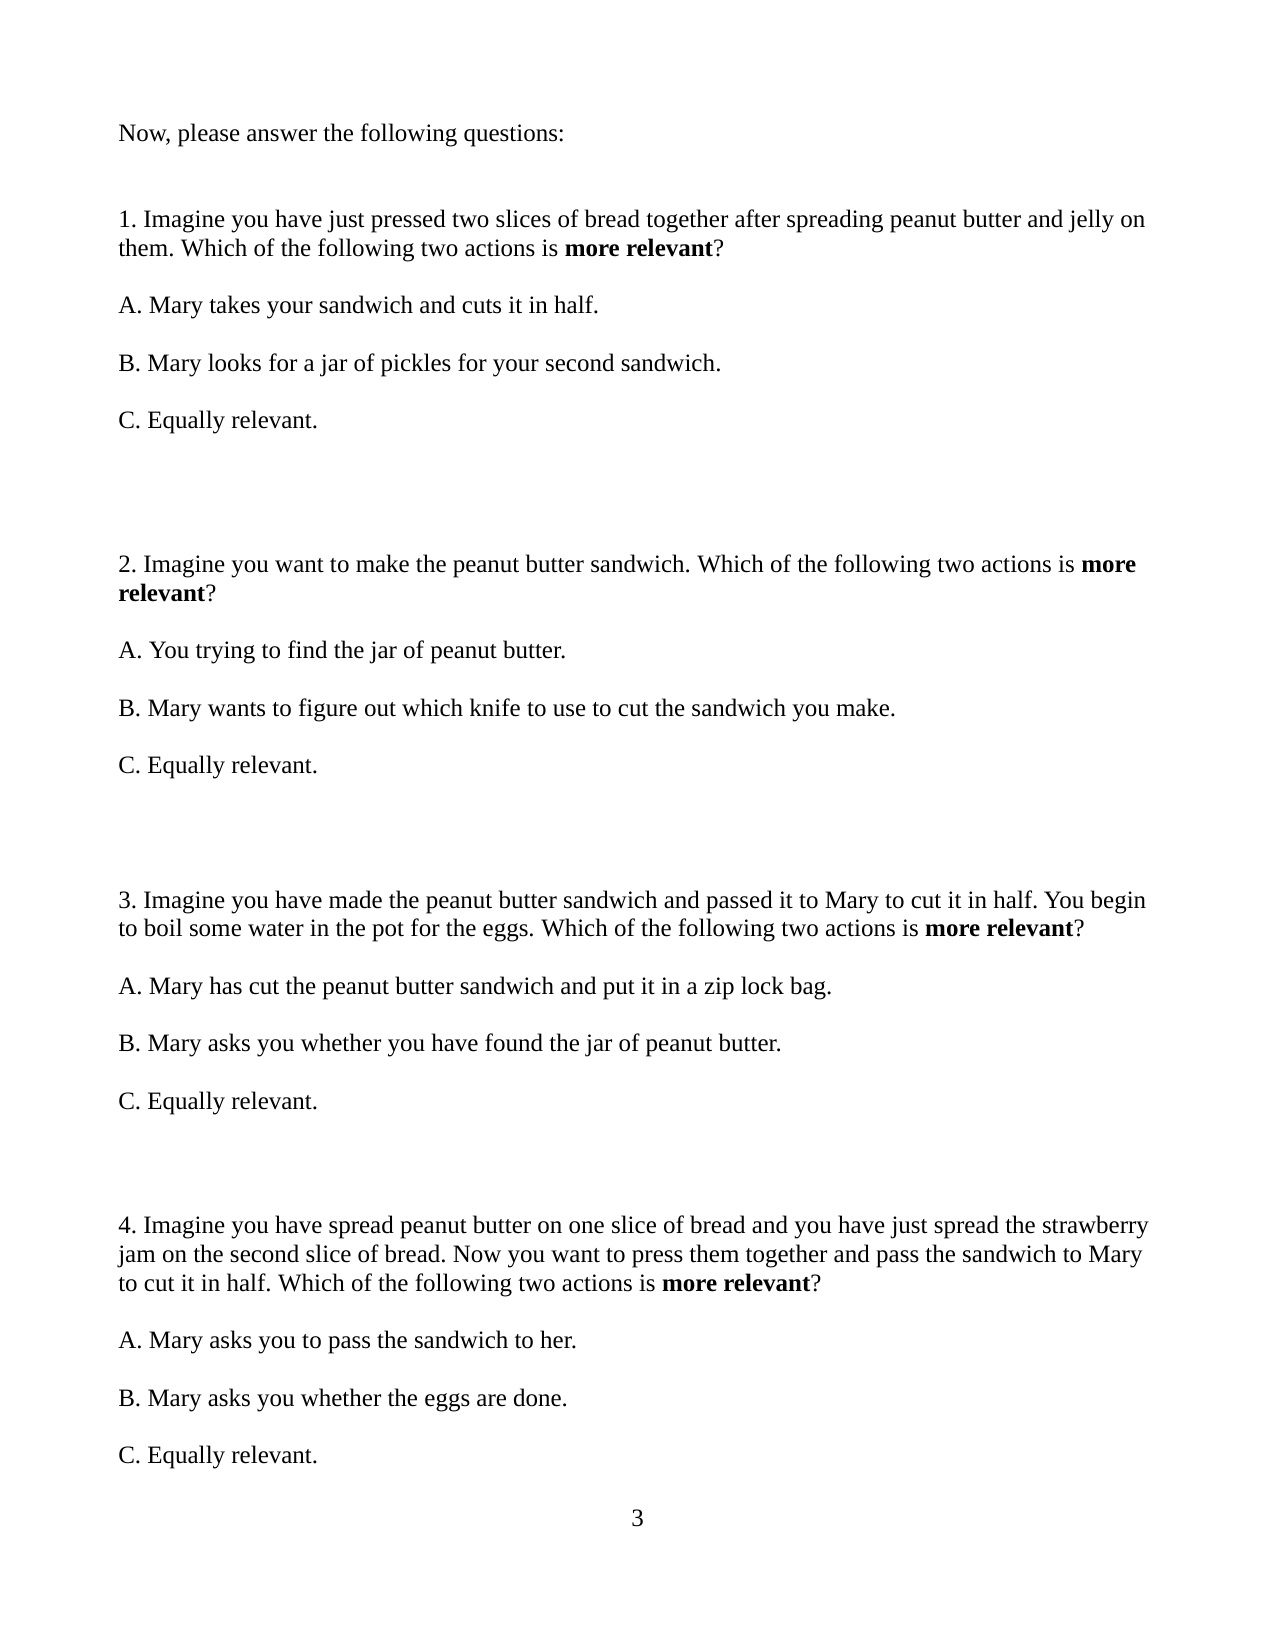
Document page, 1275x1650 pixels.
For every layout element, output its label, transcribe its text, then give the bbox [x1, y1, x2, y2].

text C. Equally relevant. [118, 1441, 1157, 1469]
text A. Mary has cut the peanut butter sandwich and put it in a zip lock bag. [118, 971, 1157, 1000]
text 1. Imagine you have just pressed two slices of bread together after spreading peanut butter and jelly on them. Which of the following two actions is more relevant? [118, 204, 1157, 262]
text B. Mary asks you whether you have found the jar of peanut butter. [118, 1028, 1157, 1057]
text C. Equally relevant. [118, 1086, 1157, 1115]
text A. Mary asks you to pass the sandwich to her. [118, 1326, 1157, 1354]
text B. Mary wants to figure out which knife to use to cut the sandwich you make. [118, 693, 1157, 722]
text 4. Imagine you have spread peanut butter on one slice of bread and you have just spread the strawberry jam on the second slice of bread. Now you want to press them together and pass the sandwich to Mary to cut it in half. Which of the following two actions is more relevant? [118, 1211, 1157, 1297]
text 2. Imagine you want to make the peanut butter sandwich. Which of the following two actions is more relevant? [118, 549, 1157, 607]
text Now, please answer the following questions: [118, 118, 1157, 147]
text 3. Imagine you have made the peanut butter sandwich and passed it to Mary to cut it in half. You begin to boil some water in the pot for the eggs. Which of the following two actions is more relevant? [118, 885, 1157, 942]
text A. Mary takes your sandwich and cuts it in half. [118, 291, 1157, 319]
text C. Equally relevant. [118, 406, 1157, 434]
text C. Equally relevant. [118, 751, 1157, 779]
text B. Mary looks for a jar of pickles for your second sandwich. [118, 348, 1157, 377]
text A. You trying to find the jar of peanut butter. [118, 636, 1157, 664]
text B. Mary asks you whether the eggs are done. [118, 1383, 1157, 1412]
